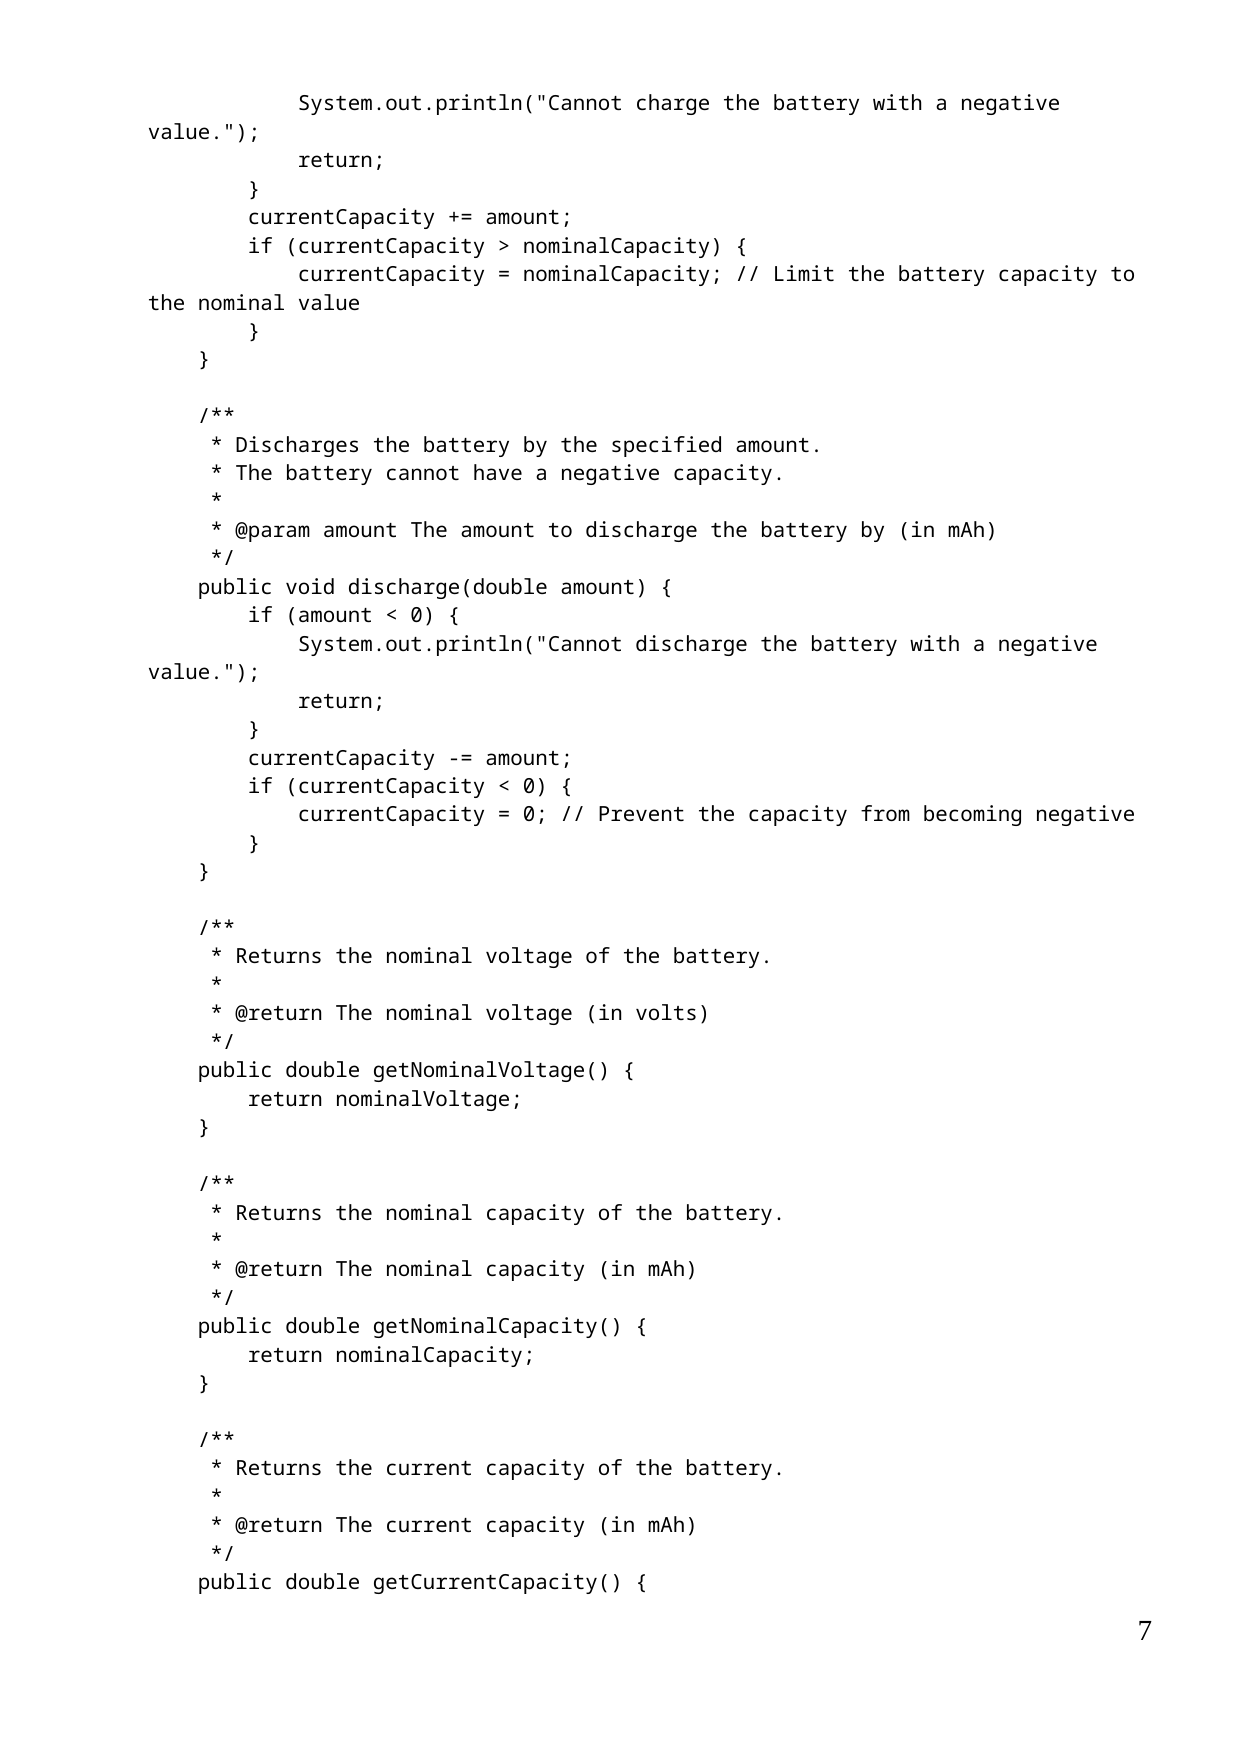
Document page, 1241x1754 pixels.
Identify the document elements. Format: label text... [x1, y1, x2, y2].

text currentCapacity = nominalCapacity; // Limit the battery capacity to the nominal value [148, 259, 1152, 316]
text System.out.println("Cannot charge the battery with a negative value."); [148, 88, 1152, 145]
text currentCapacity = 0; // Prevent the capacity from becoming negative [148, 799, 1152, 828]
text System.out.println("Cannot discharge the battery with a negative value."); [148, 629, 1152, 686]
text currentCapacity += amount; [148, 202, 1152, 231]
text } [148, 174, 1152, 202]
text return; [148, 145, 1152, 174]
text currentCapacity -= amount; [148, 743, 1152, 771]
text /** [148, 1425, 1152, 1453]
text * @param amount The amount to discharge the battery by (in mAh) [148, 515, 1152, 543]
text * [148, 1226, 1152, 1254]
text } [148, 1368, 1152, 1397]
text if (currentCapacity < 0) { [148, 771, 1152, 799]
text public double getNominalCapacity() { [148, 1311, 1152, 1340]
text public double getCurrentCapacity() { [148, 1567, 1152, 1596]
text * @return The nominal capacity (in mAh) [148, 1254, 1152, 1283]
text * Returns the current capacity of the battery. [148, 1453, 1152, 1482]
text * Discharges the battery by the specified amount. [148, 430, 1152, 458]
text if (amount < 0) { [148, 600, 1152, 629]
text */ [148, 1283, 1152, 1311]
text */ [148, 543, 1152, 572]
text } [148, 856, 1152, 885]
text * @return The nominal voltage (in volts) [148, 998, 1152, 1027]
text } [148, 316, 1152, 344]
text } [148, 828, 1152, 856]
text /** [148, 1169, 1152, 1198]
text return; [148, 686, 1152, 714]
text /** [148, 401, 1152, 430]
text */ [148, 1027, 1152, 1055]
text /** [148, 913, 1152, 942]
text * The battery cannot have a negative capacity. [148, 458, 1152, 487]
text return nominalVoltage; [148, 1084, 1152, 1112]
text } [148, 344, 1152, 373]
text * Returns the nominal voltage of the battery. [148, 942, 1152, 970]
text */ [148, 1539, 1152, 1567]
text * [148, 487, 1152, 515]
text if (currentCapacity > nominalCapacity) { [148, 231, 1152, 259]
text } [148, 1112, 1152, 1141]
text } [148, 714, 1152, 743]
text return nominalCapacity; [148, 1340, 1152, 1368]
text public void discharge(double amount) { [148, 572, 1152, 600]
text * [148, 1482, 1152, 1510]
text * Returns the nominal capacity of the battery. [148, 1198, 1152, 1226]
text public double getNominalVoltage() { [148, 1055, 1152, 1084]
text * [148, 970, 1152, 998]
text * @return The current capacity (in mAh) [148, 1510, 1152, 1539]
